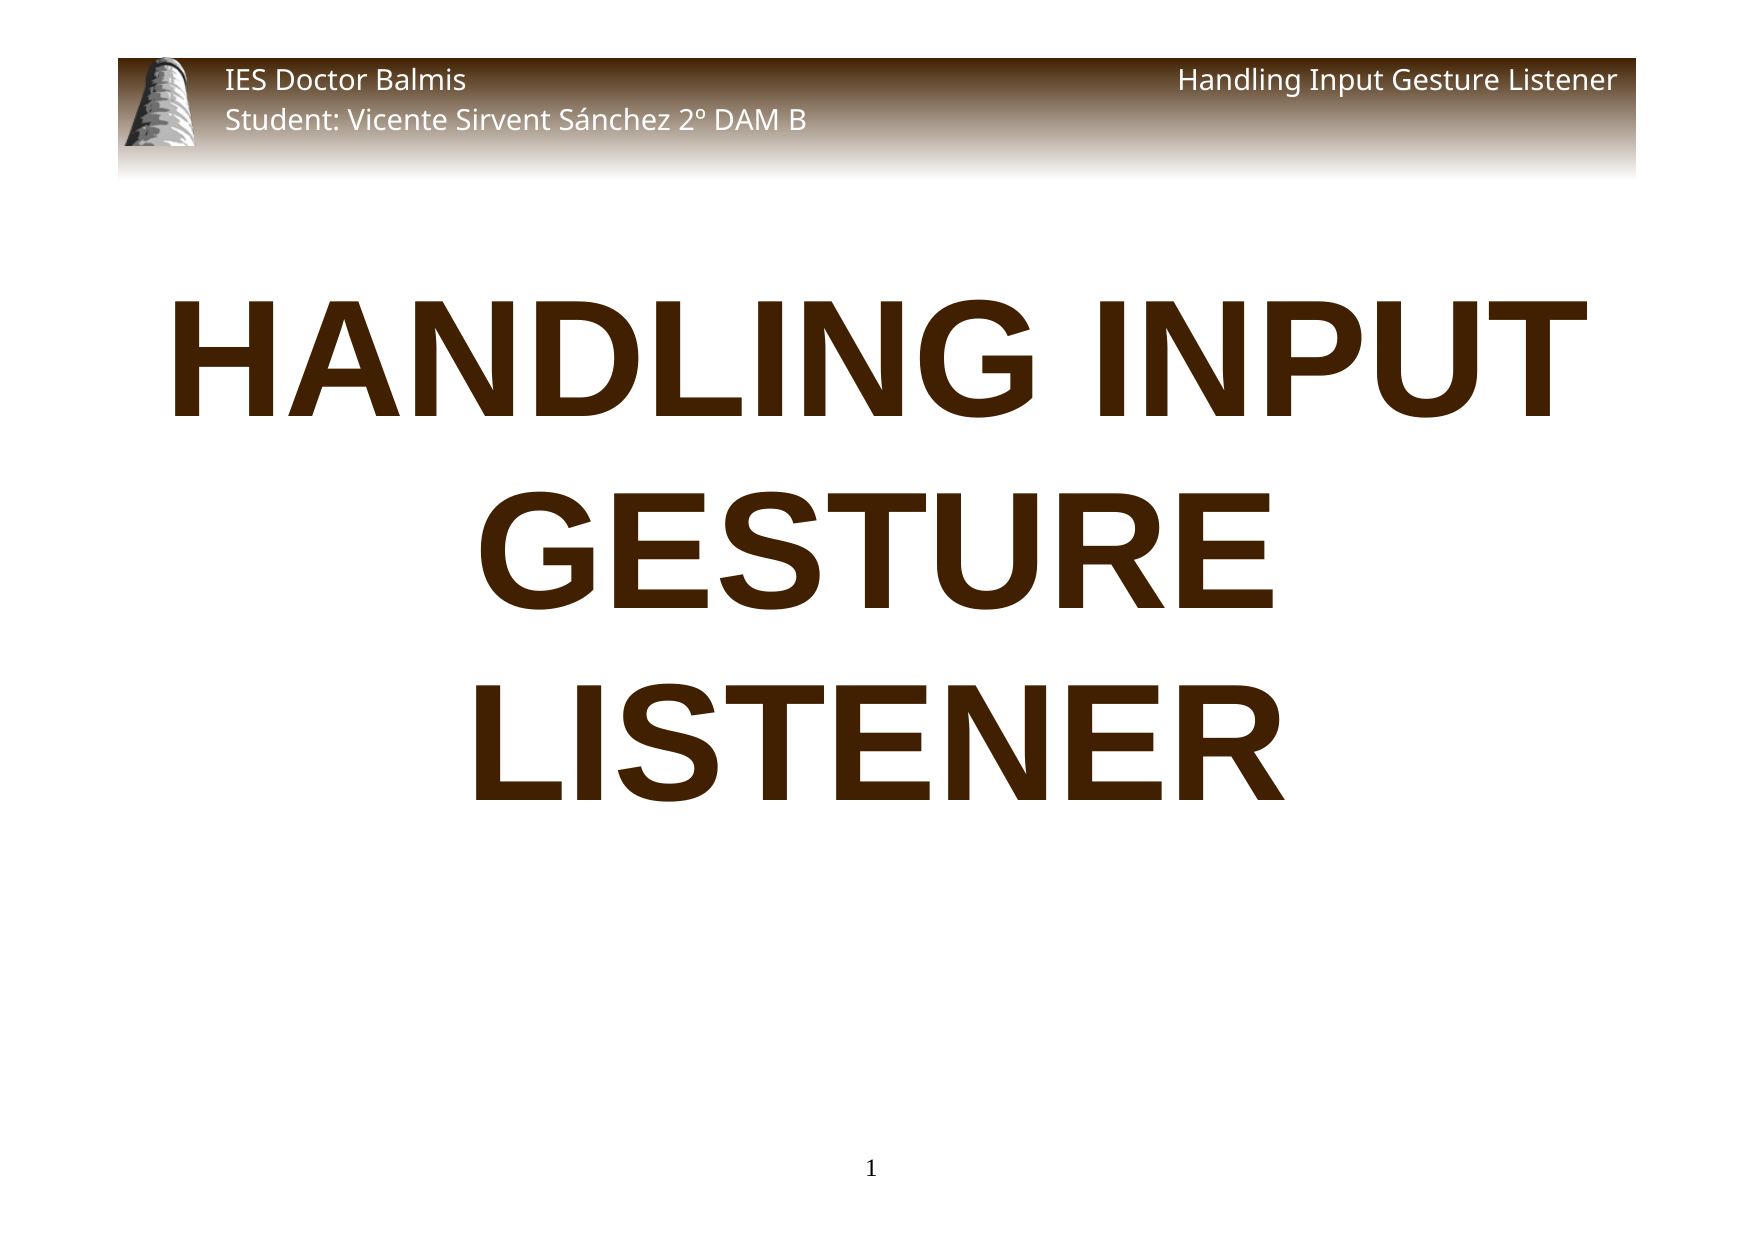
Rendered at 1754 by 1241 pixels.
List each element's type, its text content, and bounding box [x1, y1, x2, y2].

picture [121, 57, 202, 146]
subtitle Handling Input Gesture Listener [118, 260, 1636, 835]
